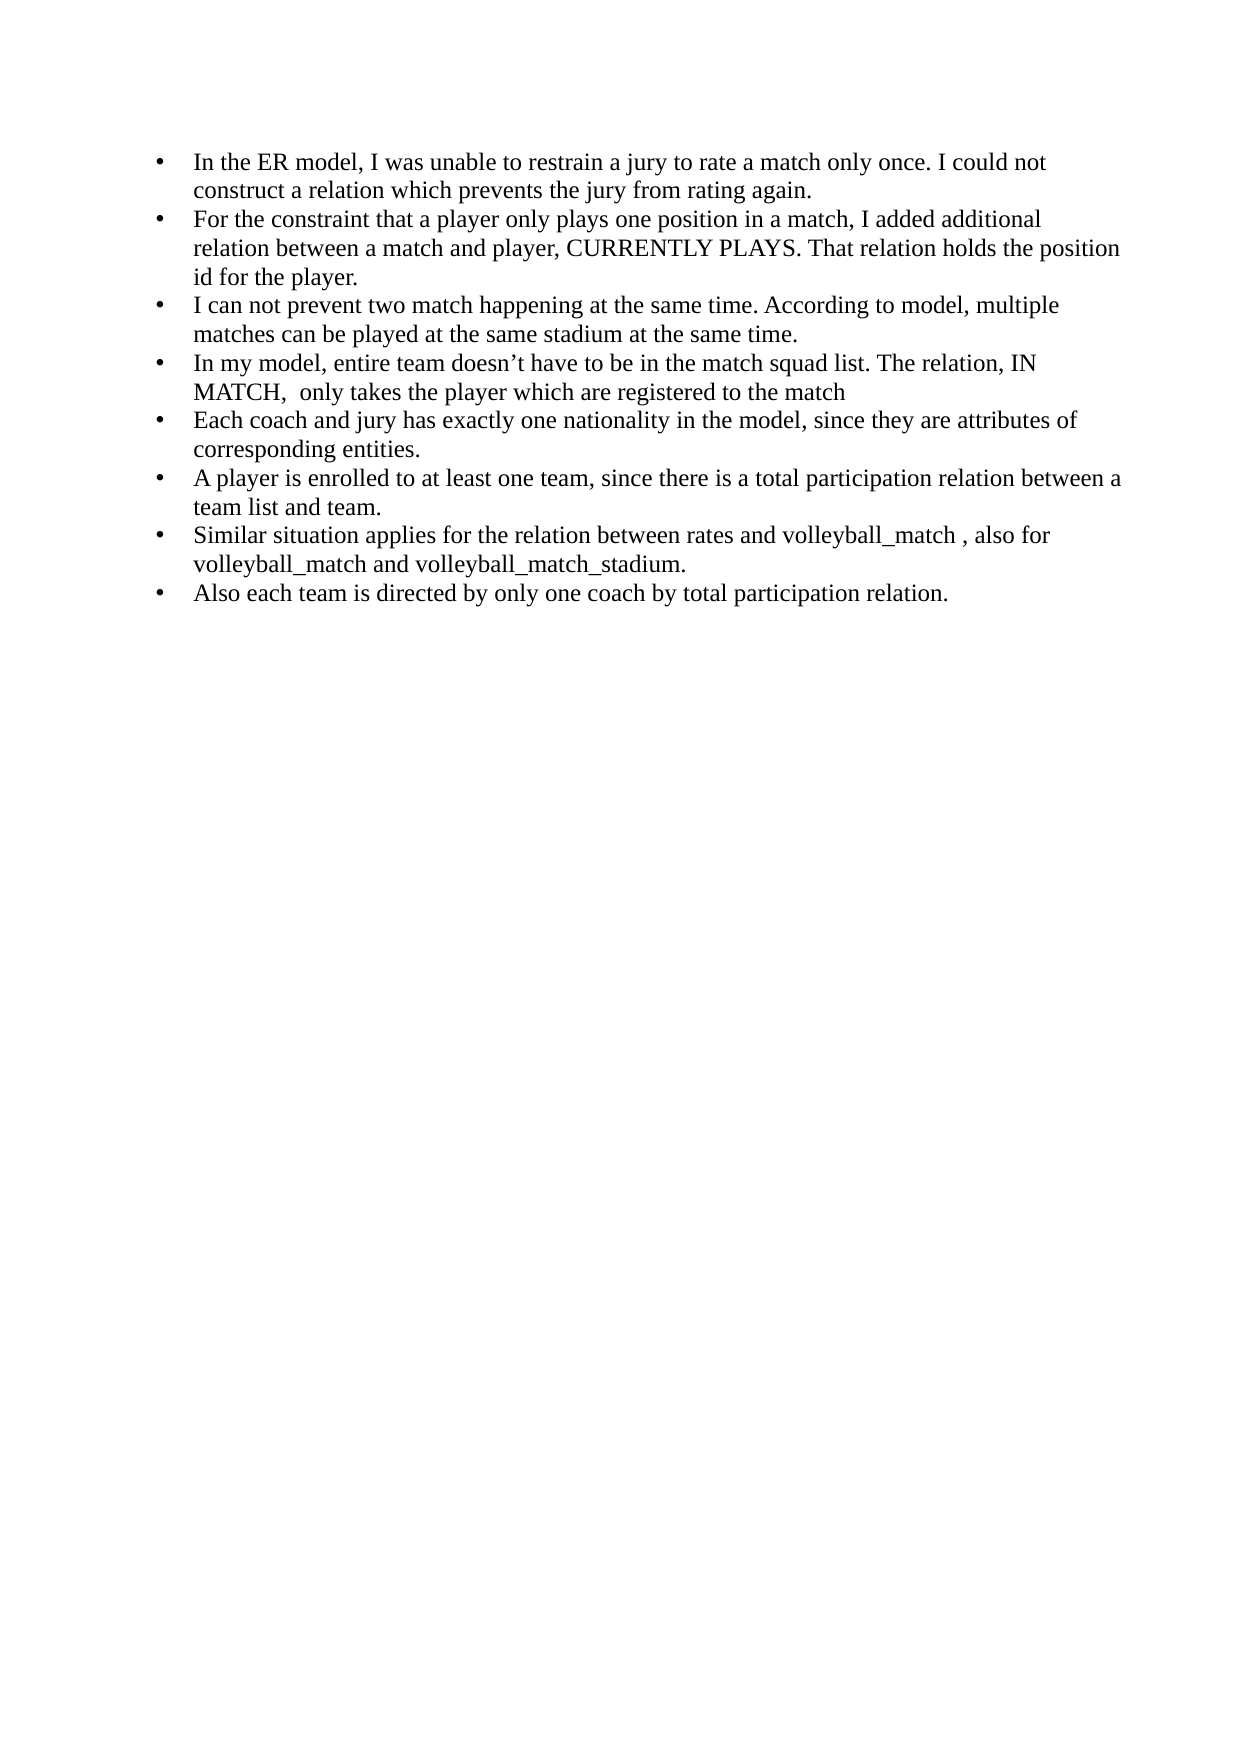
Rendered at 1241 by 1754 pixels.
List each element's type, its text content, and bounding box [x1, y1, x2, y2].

list In the ER model, I was unable to restrain a jury to rate a match only once. I could not construct a relation which prevents the jury from rating again. [156, 147, 1122, 204]
list I can not prevent two match happening at the same time. According to model, multiple matches can be played at the same stadium at the same time. [156, 291, 1122, 348]
list In my model, entire team doesn’t have to be in the match squad list. The relation, IN MATCH, only takes the player which are registered to the match [156, 348, 1122, 406]
list Also each team is directed by only one coach by total participation relation. [156, 578, 1122, 607]
list Similar situation applies for the relation between rates and volleyball_match , also for volleyball_match and volleyball_match_stadium. [156, 521, 1122, 578]
list Each coach and jury has exactly one nationality in the model, since they are attributes of corresponding entities. [156, 406, 1122, 463]
list For the constraint that a player only plays one position in a match, I added additional relation between a match and player, CURRENTLY PLAYS. That relation holds the position id for the player. [156, 204, 1122, 291]
list A player is enrolled to at least one team, since there is a total participation relation between a team list and team. [156, 463, 1122, 521]
